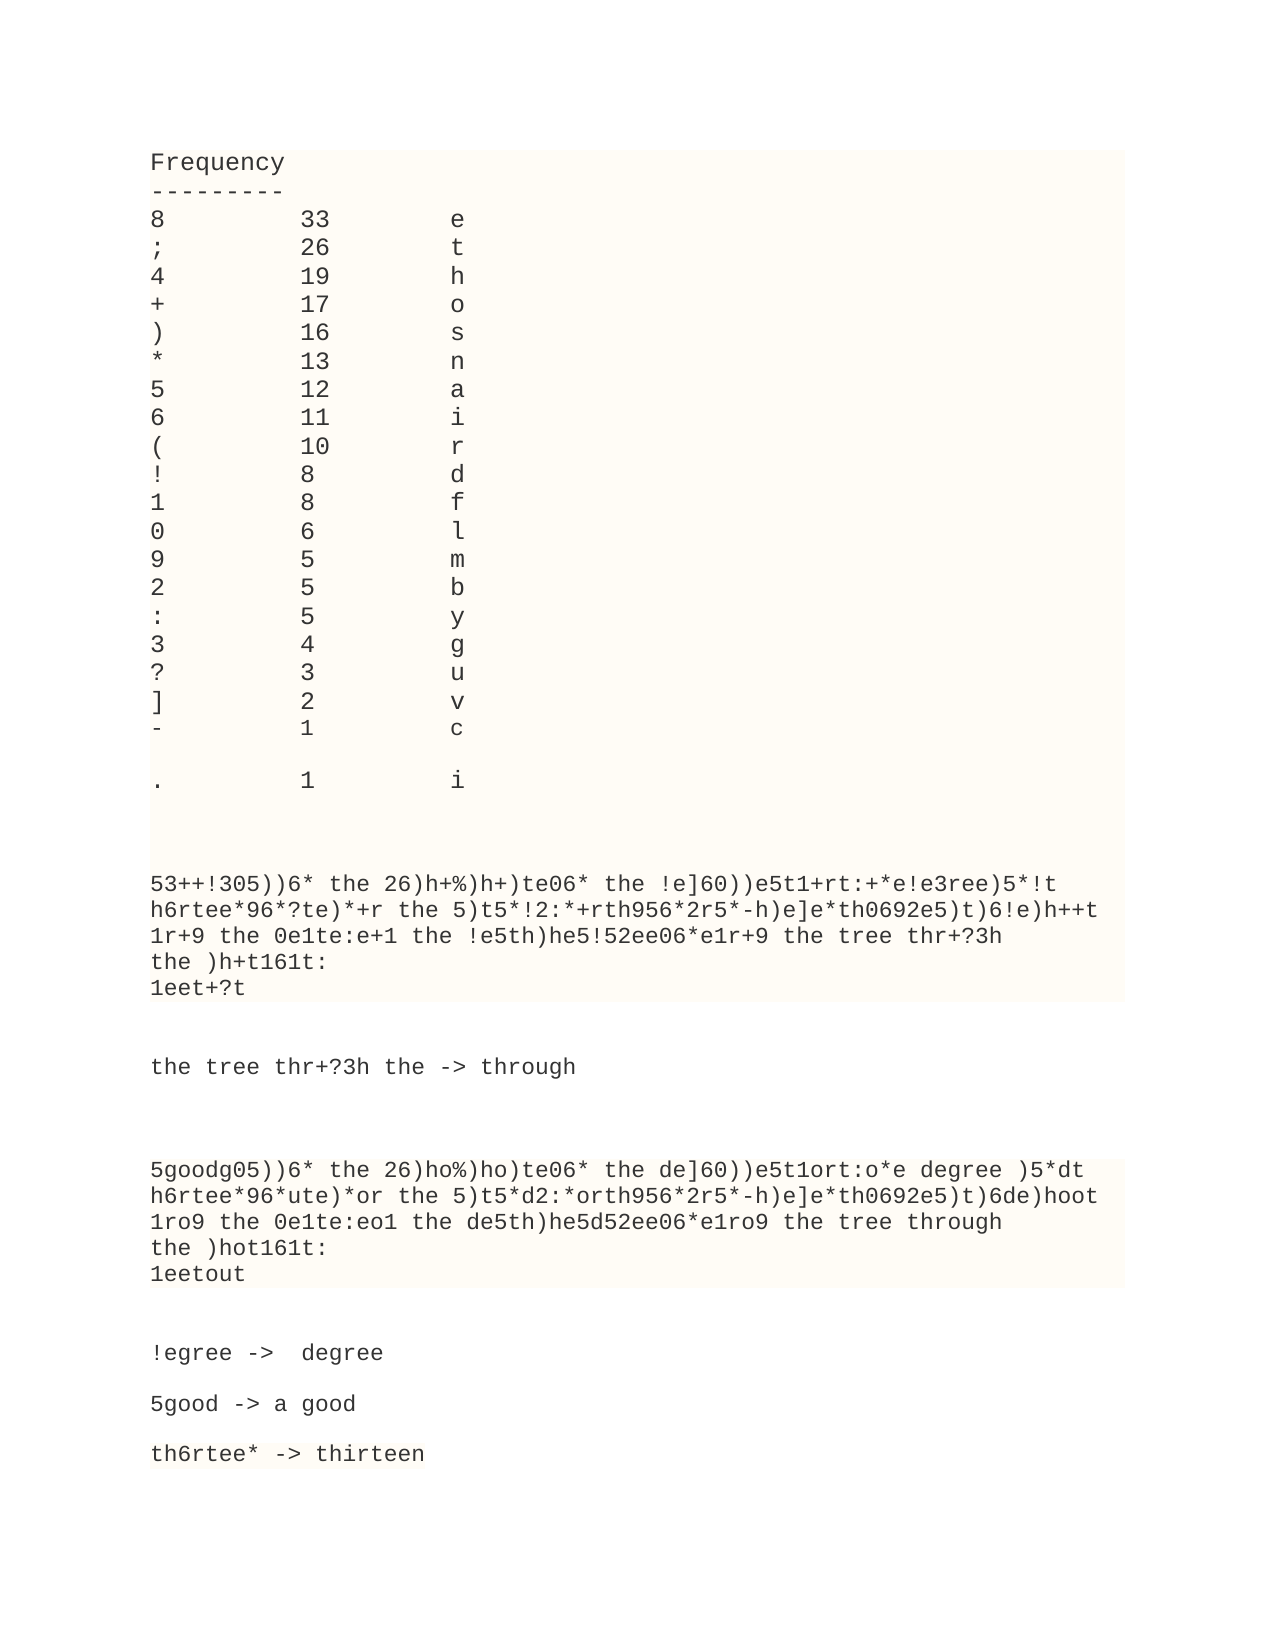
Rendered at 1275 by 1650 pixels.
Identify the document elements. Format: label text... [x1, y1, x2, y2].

text h6rtee*96*ute)*or the 5)t5*d2:*orth956*2r5*-h)e]e*th0692e5)t)6de)hoot [150, 1185, 1125, 1211]
text ] 2 v [150, 688, 1125, 717]
text 8 33 e [150, 207, 1125, 235]
text h6rtee*96*?te)*+r the 5)t5*!2:*+rth956*2r5*-h)e]e*th0692e5)t)6!e)h++t [150, 898, 1125, 924]
text --------- [150, 178, 1125, 207]
text 3 4 g [150, 632, 1125, 660]
text . 1 i [150, 767, 1125, 796]
text + 17 o [150, 292, 1125, 320]
text 6 11 i [150, 405, 1125, 433]
text ( 10 r [150, 433, 1125, 462]
text the tree thr+?3h the -> through [150, 1055, 1125, 1081]
text 1eet+?t [150, 976, 1125, 1002]
text Frequency [150, 150, 1125, 178]
text ; 26 t [150, 235, 1125, 263]
text ) 16 s [150, 320, 1125, 348]
text ! 8 d [150, 462, 1125, 490]
text 5good -> a good [150, 1392, 1125, 1418]
text th6rtee* -> thirteen [150, 1443, 1125, 1469]
text * 13 n [150, 348, 1125, 377]
text 5 12 a [150, 377, 1125, 405]
text 1 8 f [150, 490, 1125, 518]
text !egree -> degree [150, 1342, 1125, 1367]
text ? 3 u [150, 660, 1125, 688]
text 9 5 m [150, 547, 1125, 575]
text 4 19 h [150, 263, 1125, 292]
text 1r+9 the 0e1te:e+1 the !e5th)he5!52ee06*e1r+9 the tree thr+?3h the )h+t161t: [150, 924, 1125, 976]
text 1ro9 the 0e1te:eo1 the de5th)he5d52ee06*e1ro9 the tree through the )hot161t: [150, 1211, 1125, 1263]
text : 5 y [150, 603, 1125, 632]
text 53++!305))6* the 26)h+%)h+)te06* the !e]60))e5t1+rt:+*e!e3ree)5*!t [150, 872, 1125, 898]
text 5goodg05))6* the 26)ho%)ho)te06* the de]60))e5t1ort:o*e degree )5*dt [150, 1159, 1125, 1185]
text 1eetout [150, 1263, 1125, 1288]
text 0 6 l [150, 518, 1125, 547]
text - 1 c [150, 717, 1125, 743]
text 2 5 b [150, 575, 1125, 603]
